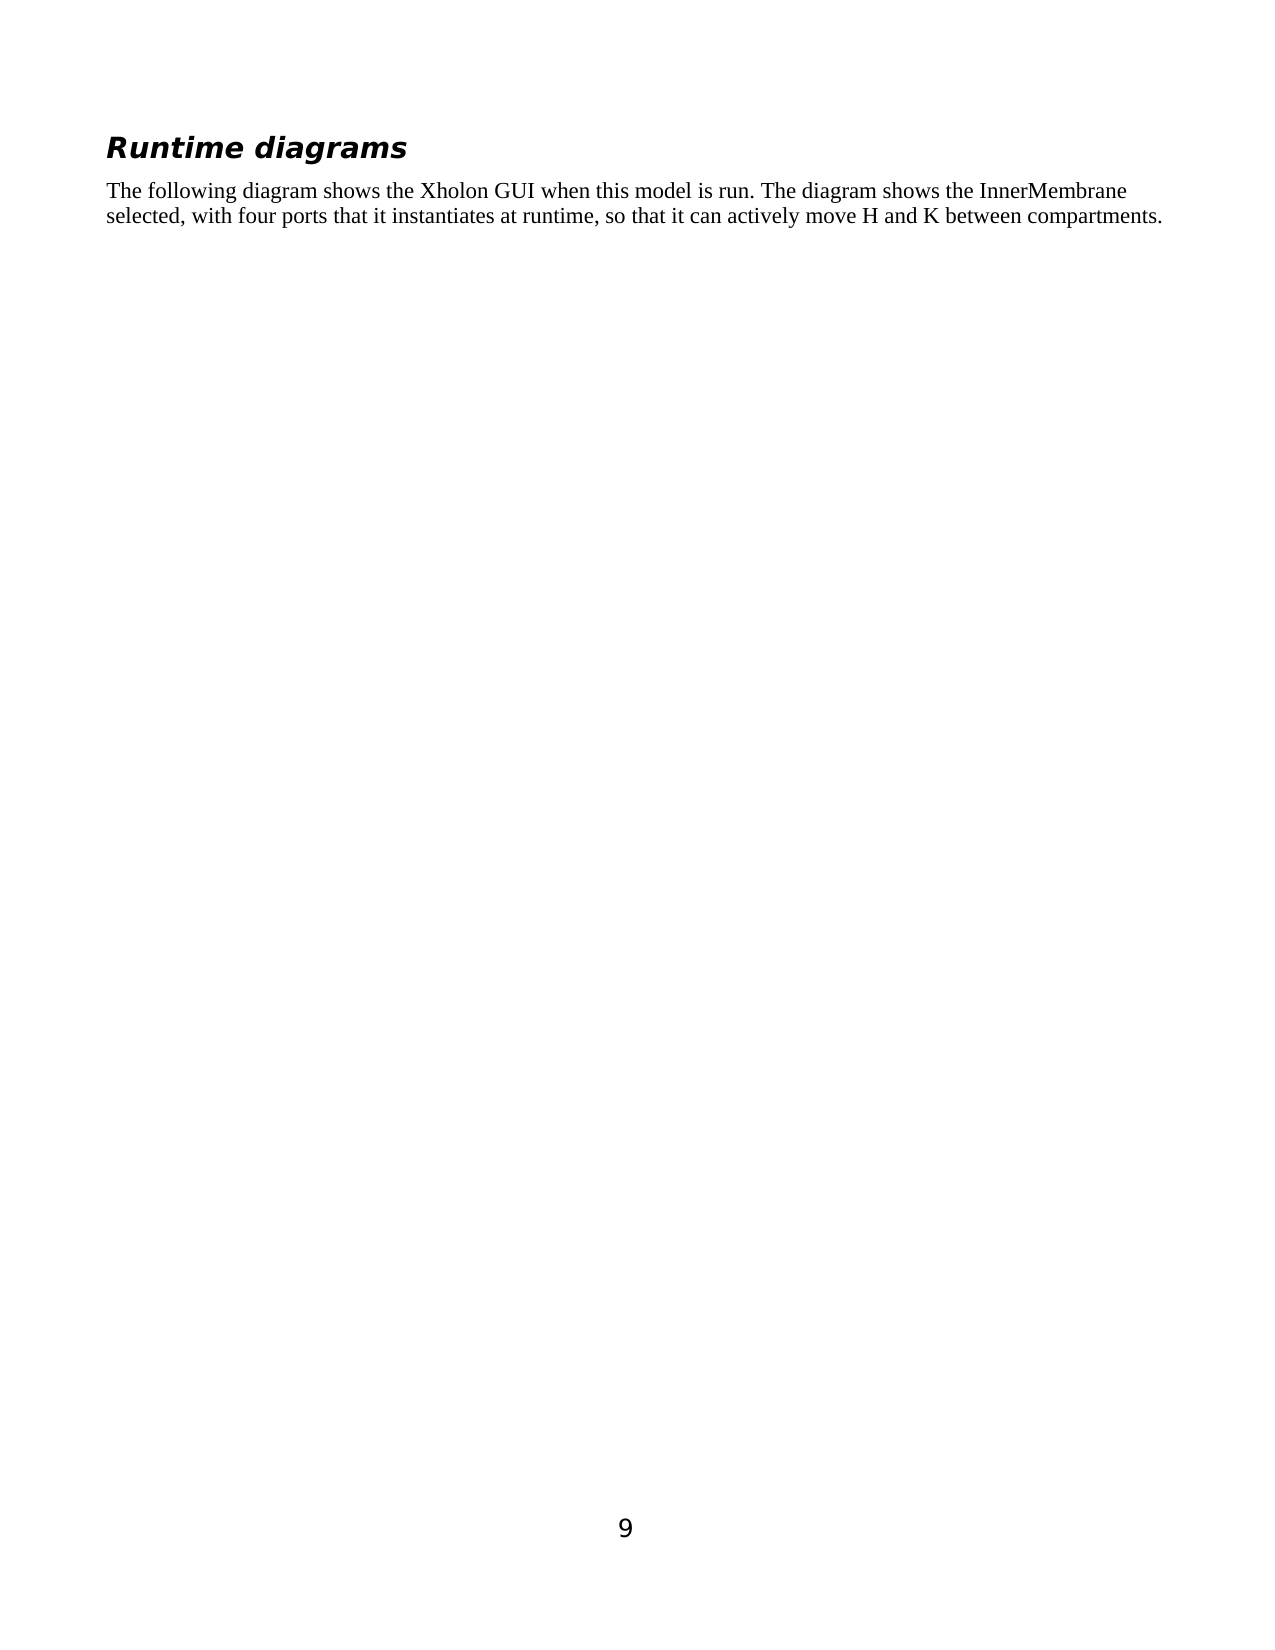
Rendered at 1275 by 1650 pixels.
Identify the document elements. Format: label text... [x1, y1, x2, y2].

subtitle Runtime diagrams [106, 131, 1169, 165]
text The following diagram shows the Xholon GUI when this model is run. The diagram shows the InnerMembrane selected, with four ports that it instantiates at runtime, so that it can actively move H and K between compartments. [106, 178, 1169, 228]
